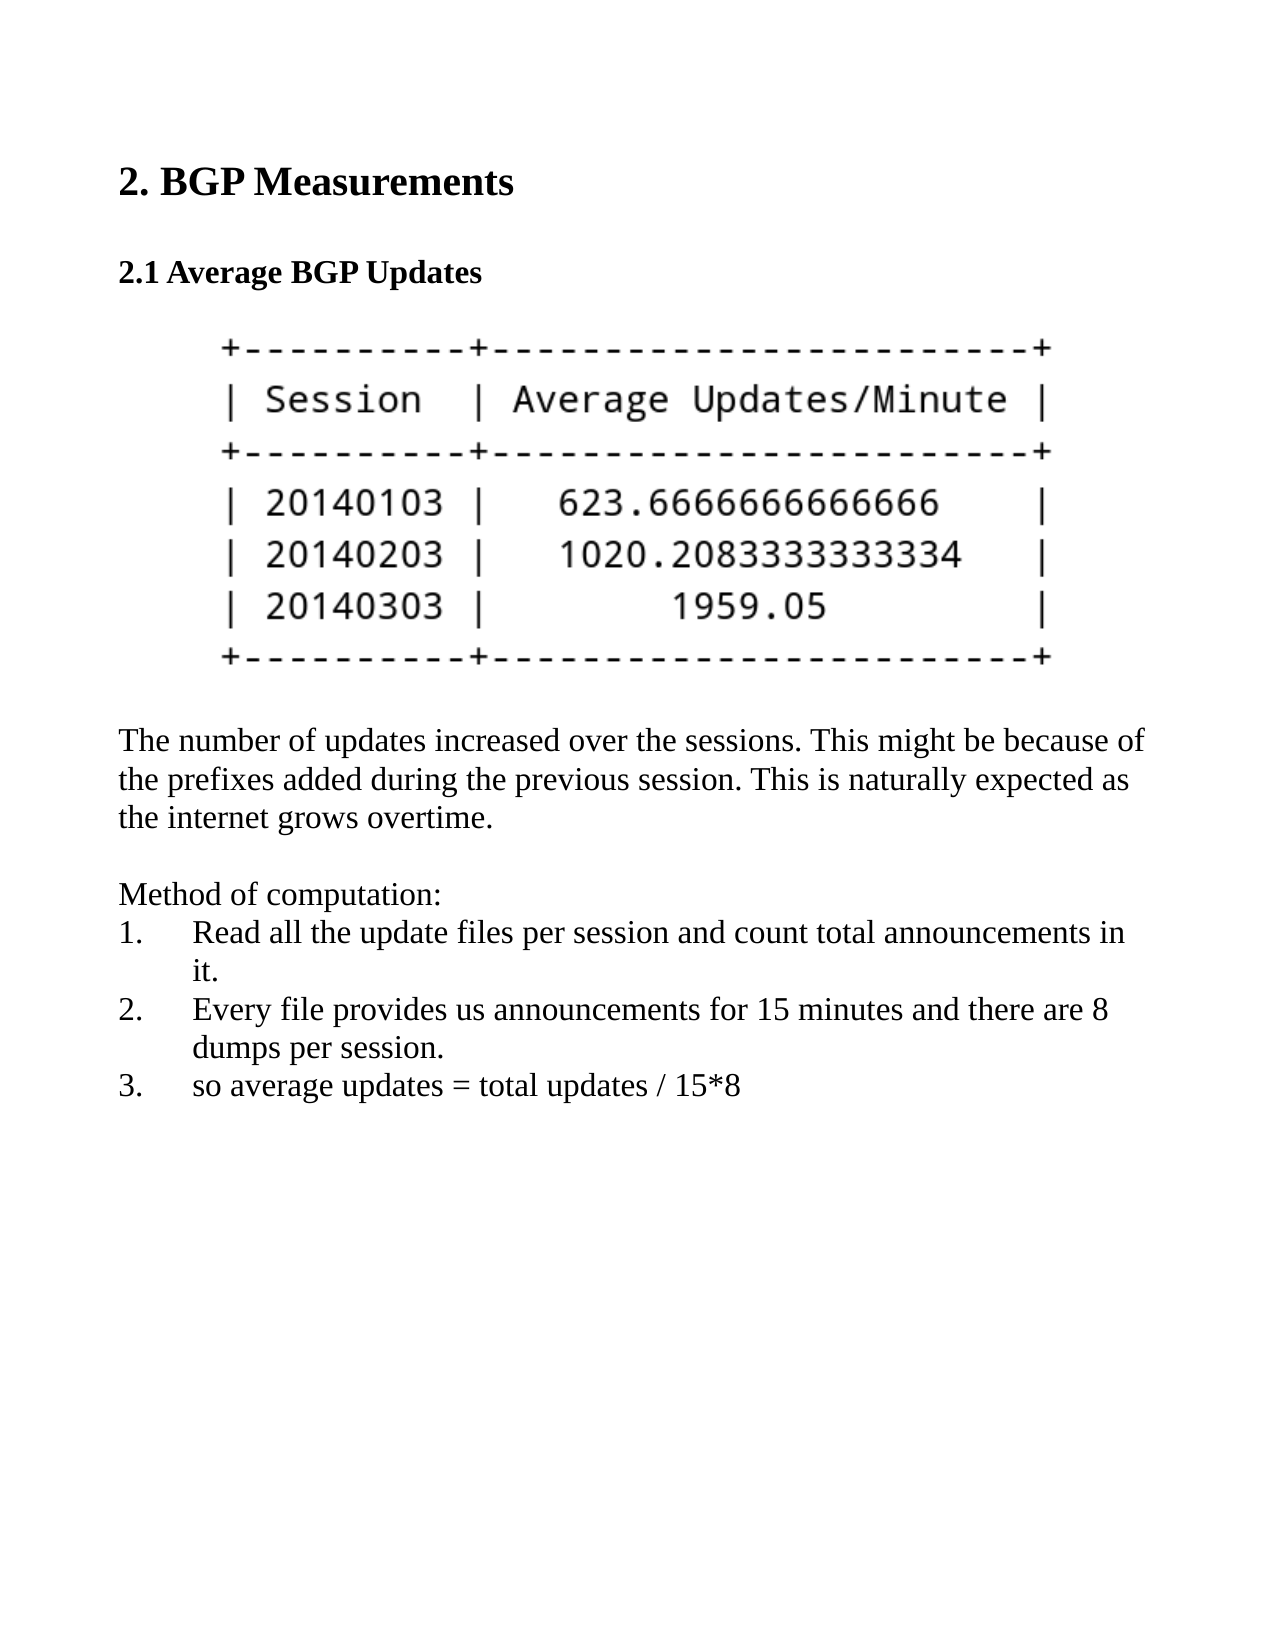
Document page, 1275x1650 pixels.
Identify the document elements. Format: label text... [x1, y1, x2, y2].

text 2. Every file provides us announcements for 15 minutes and there are 8 dumps per session. [118, 989, 1157, 1065]
text 2.1 Average BGP Updates [118, 252, 1157, 291]
text 2. BGP Measurements [118, 156, 1157, 204]
picture [208, 328, 1067, 682]
text Method of computation: 1. Read all the update files per session and count total announcements in it. [118, 874, 1157, 989]
text 3. so average updates = total updates / 15*8 [118, 1065, 1157, 1104]
text The number of updates increased over the sessions. This might be because of the prefixes added during the previous session. This is naturally expected as the internet grows overtime. [118, 720, 1157, 835]
